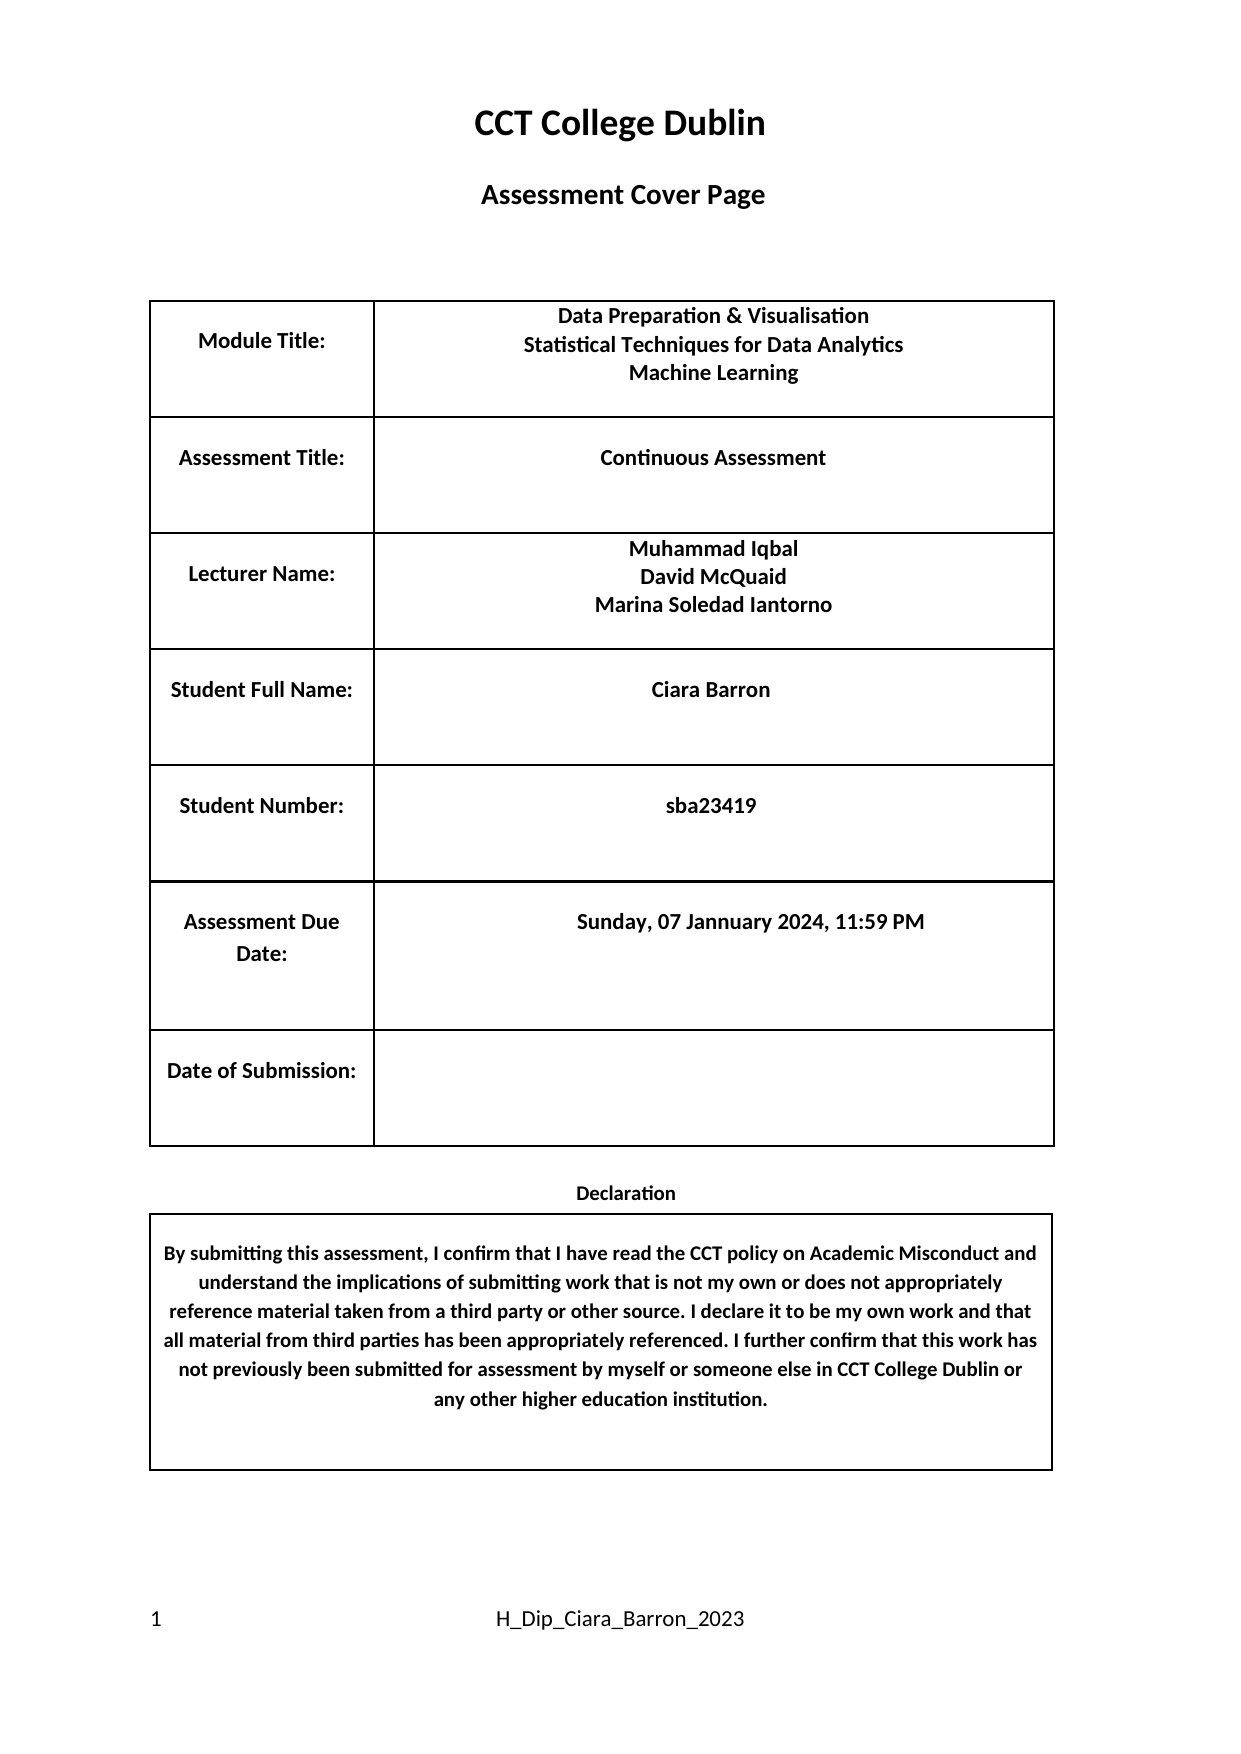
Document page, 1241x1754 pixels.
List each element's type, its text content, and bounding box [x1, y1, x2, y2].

table_cell [375, 1031, 1053, 1145]
text Assessment Cover Page [150, 176, 1090, 212]
table_cell sba23419 [375, 766, 1053, 880]
table_cell Assessment Due Date: [151, 883, 373, 1029]
table_cell Date of Submission: [151, 1031, 373, 1145]
table_cell Muhammad Iqbal David McQuaid Marina Soledad Iantorno [375, 534, 1053, 648]
table_cell Student Full Name: [151, 650, 373, 764]
table_cell Assessment Title: [151, 418, 373, 532]
table_header Data Preparation & Visualisation Statistical Techniques for Data Analytics Machine Learning [375, 302, 1053, 416]
text Declaration [150, 1172, 1090, 1207]
table_cell Student Number: [151, 766, 373, 880]
table_cell Lecturer Name: [151, 534, 373, 648]
table_cell Ciara Barron [375, 650, 1053, 764]
table_header By submitting this assessment, I confirm that I have read the CCT policy on Academic Misconduct and understand the implications of submitting work that is not my own or does not appropriately reference material taken from a third party or other source. I declare it to be my own work and that all material from third parties has been appropriately referenced. I further confirm that this work has not previously been submitted for assessment by myself or someone else in CCT College Dublin or any other higher education institution. [151, 1215, 1051, 1469]
text CCT College Dublin [150, 99, 1090, 144]
table_cell Continuous Assessment [375, 418, 1053, 532]
table_cell Sunday, 07 Jannuary 2024, 11:59 PM [375, 883, 1053, 1029]
table_header Module Title: [151, 302, 373, 416]
